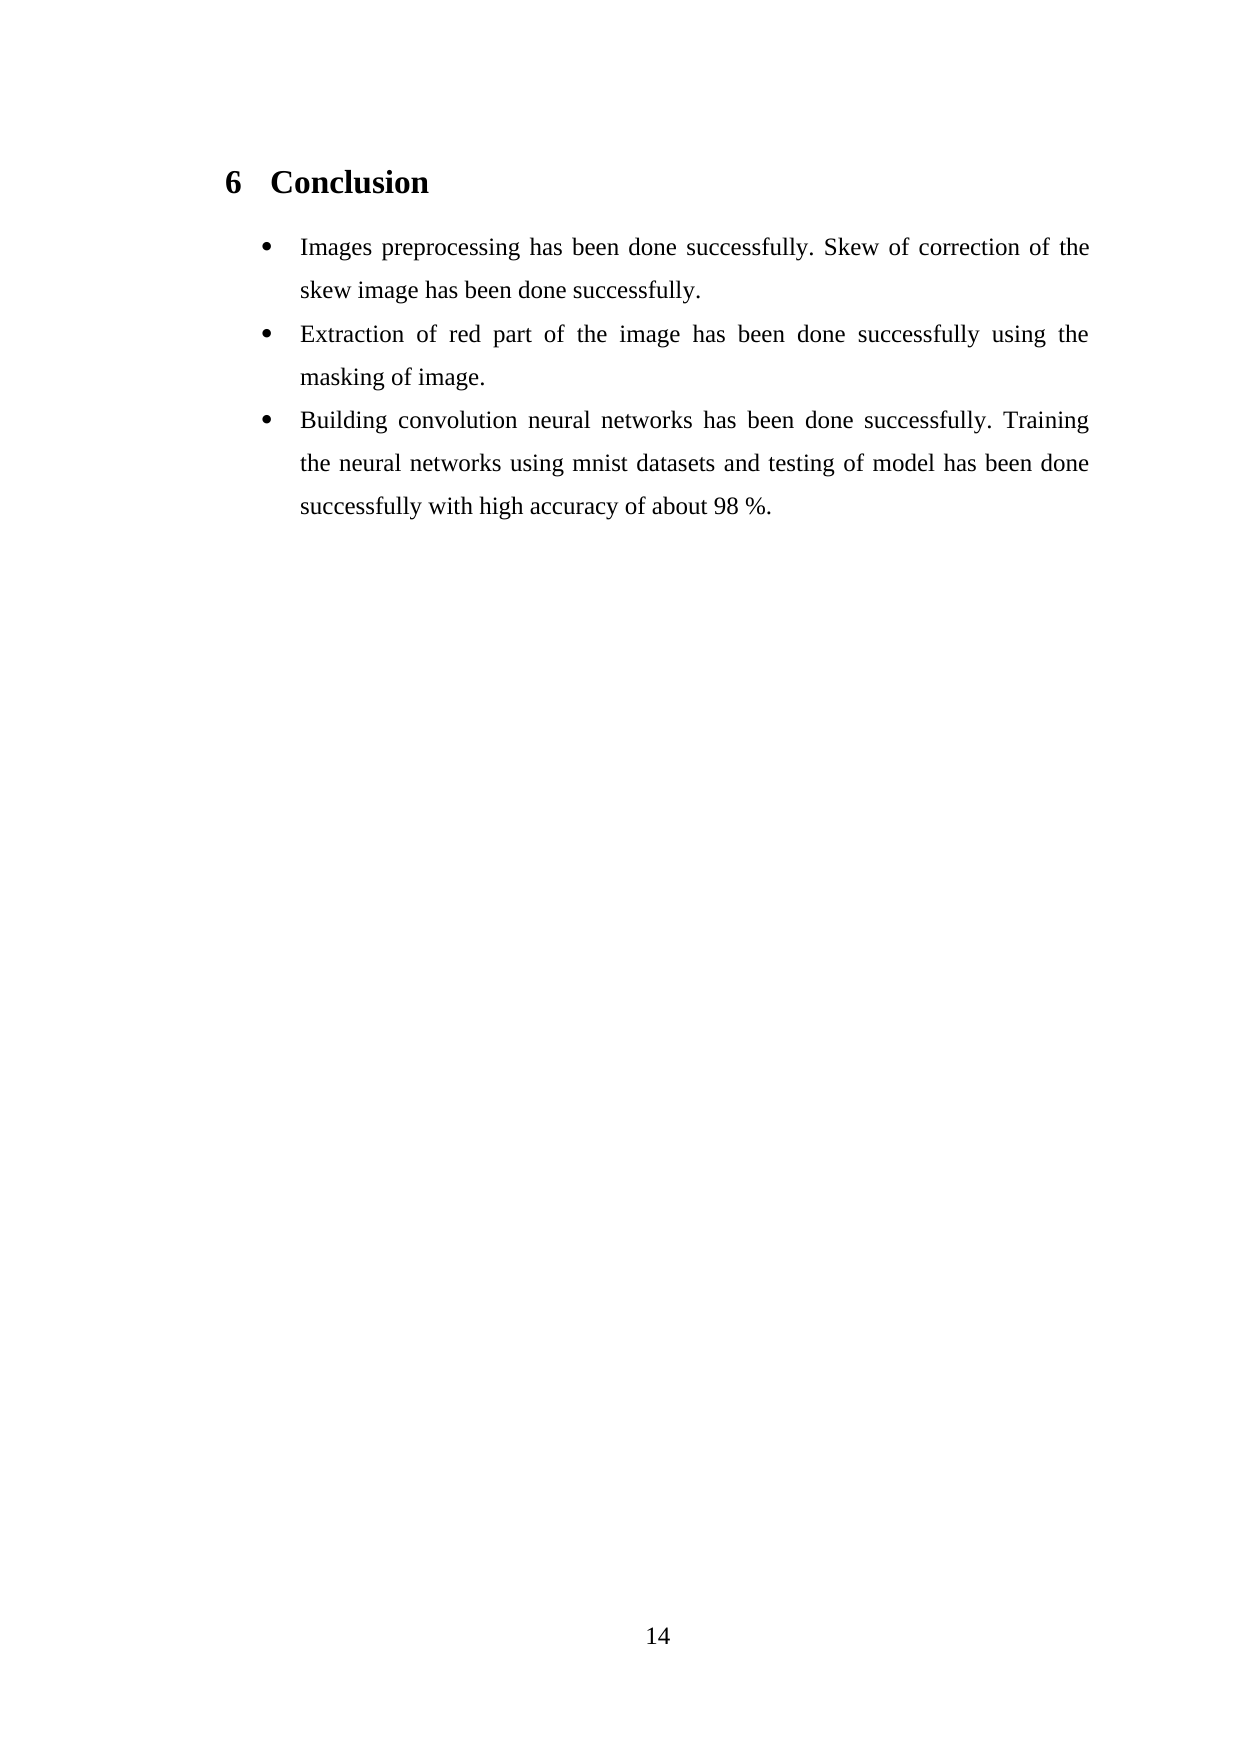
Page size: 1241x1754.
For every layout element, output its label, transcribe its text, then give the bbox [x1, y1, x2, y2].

list Images preprocessing has been done successfully. Skew of correction of the skew image has been done successfully. [262, 232, 1090, 304]
subtitle Conclusion [225, 162, 1090, 201]
list Extraction of red part of the image has been done successfully using the masking of image. [262, 319, 1090, 391]
list Building convolution neural networks has been done successfully. Training the neural networks using mnist datasets and testing of model has been done successfully with high accuracy of about 98 %. [262, 405, 1090, 520]
